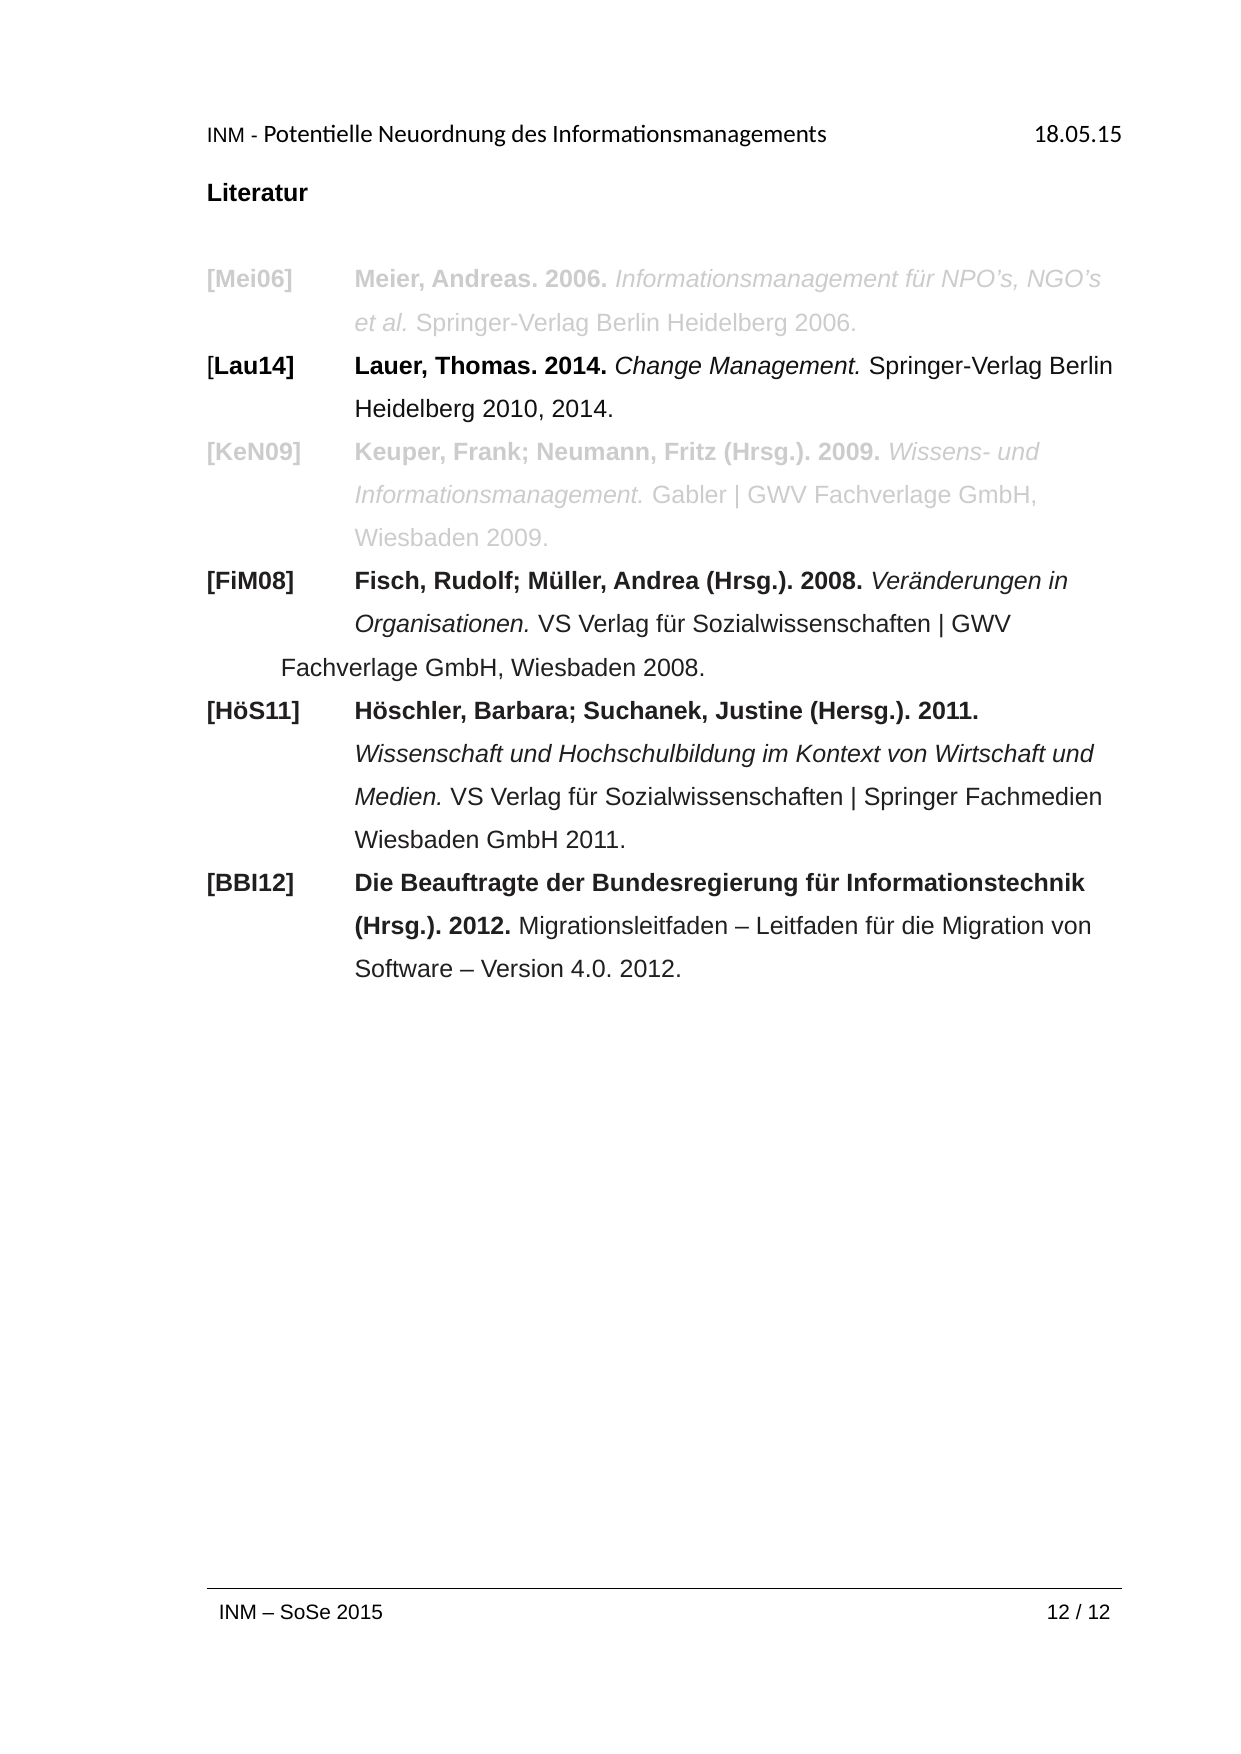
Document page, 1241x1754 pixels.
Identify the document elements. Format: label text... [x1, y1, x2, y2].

text Literatur [207, 178, 1122, 207]
text [Lau14] Lauer, Thomas. 2014. Change Management. Springer-Verlag Berlin Heidelberg 2010, 2014. [207, 351, 1122, 422]
text [HöS11] Höschler, Barbara; Suchanek, Justine (Hersg.). 2011. Wissenschaft und Hochschulbildung im Kontext von Wirtschaft und Medien. VS Verlag für Sozialwissenschaften | Springer Fachmedien Wiesbaden GmbH 2011. [207, 696, 1122, 854]
text [FiM08] Fisch, Rudolf; Müller, Andrea (Hrsg.). 2008. Veränderungen in Organisationen. VS Verlag für Sozialwissenschaften | GWV Fachverlage GmbH, Wiesbaden 2008. [207, 566, 1122, 681]
text [Mei06] Meier, Andreas. 2006. Informationsmanagement für NPO’s, NGO’s et al. Springer-Verlag Berlin Heidelberg 2006. [207, 264, 1122, 336]
text [KeN09] Keuper, Frank; Neumann, Fritz (Hrsg.). 2009. Wissens- und Informationsmanagement. Gabler | GWV Fachverlage GmbH, Wiesbaden 2009. [207, 437, 1122, 552]
text [BBI12] Die Beauftragte der Bundesregierung für Informationstechnik (Hrsg.). 2012. Migrationsleitfaden – Leitfaden für die Migration von Software – Version 4.0. 2012. [207, 868, 1122, 983]
